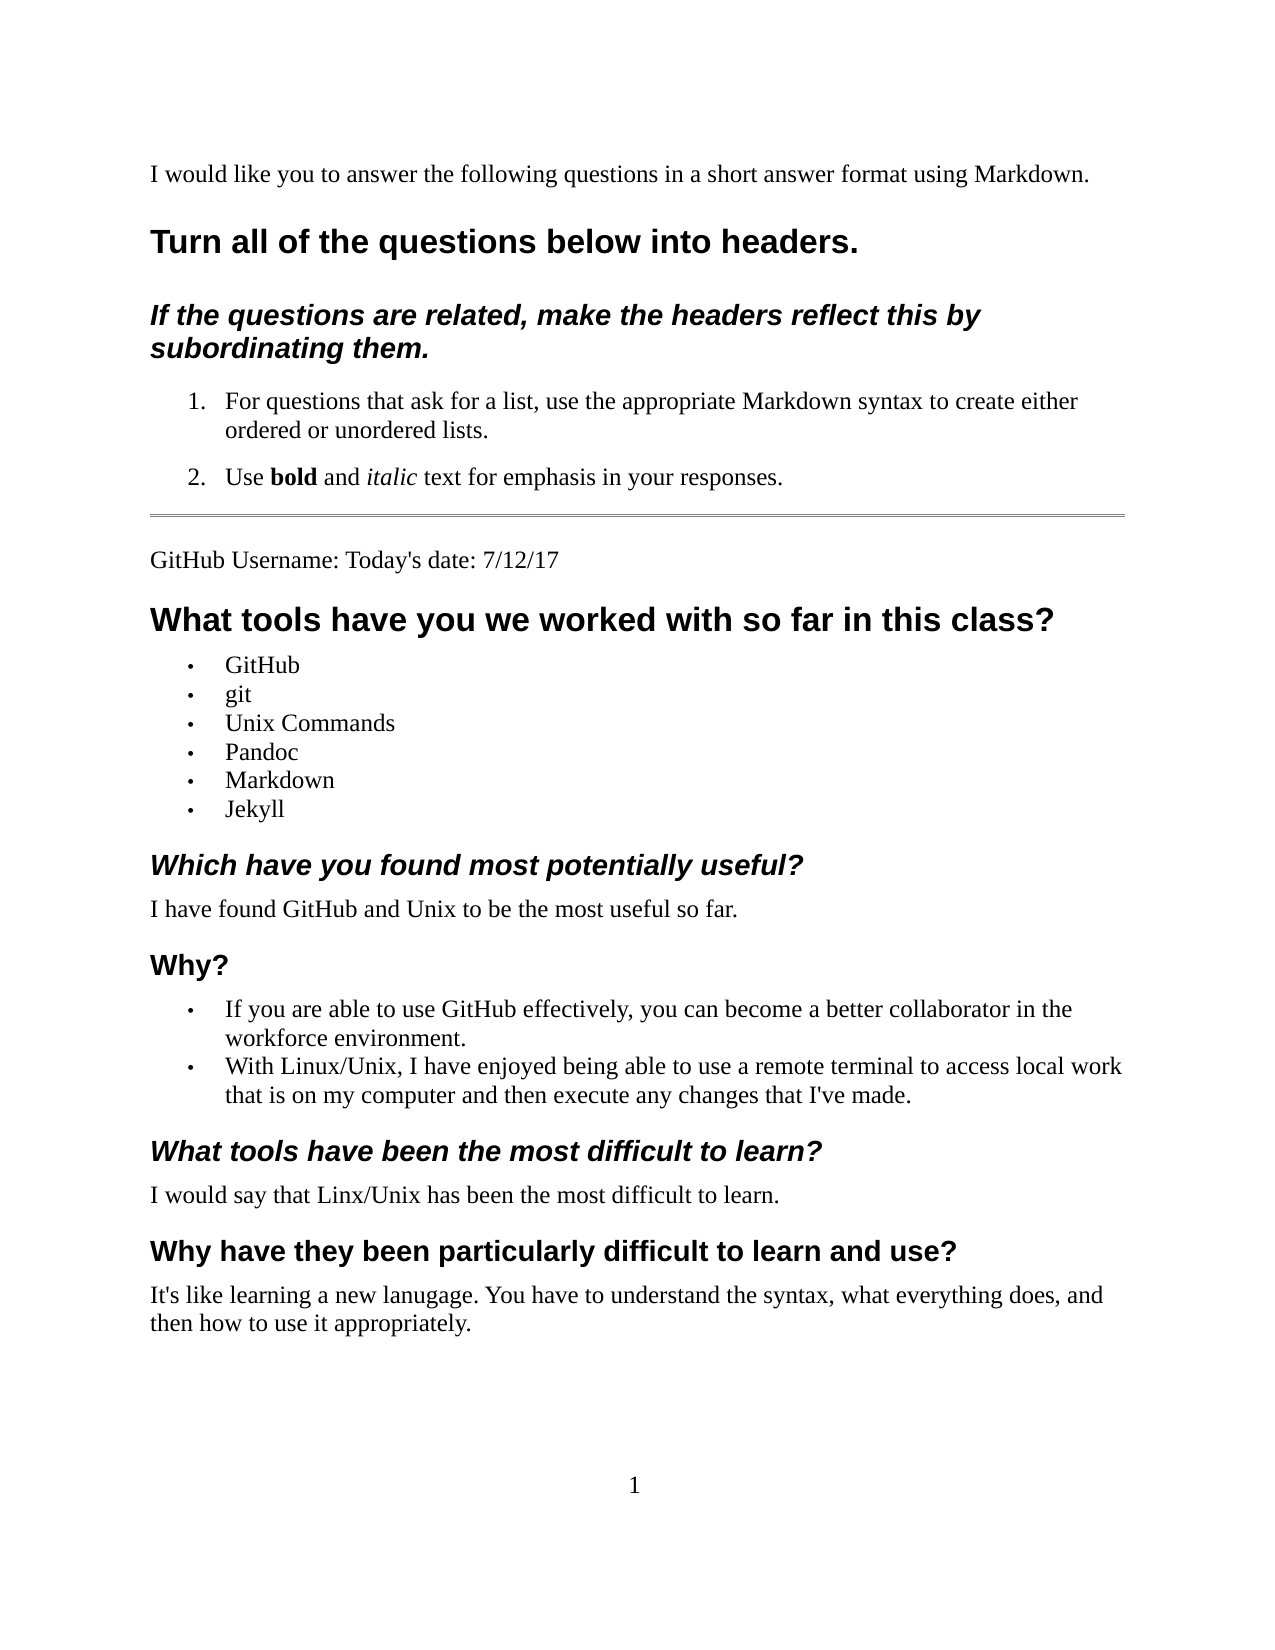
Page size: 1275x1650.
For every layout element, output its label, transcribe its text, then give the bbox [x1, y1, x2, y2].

subtitle Which have you found most potentially useful? [150, 848, 1125, 882]
list GitHub [187, 651, 1125, 679]
list Markdown [187, 766, 1125, 794]
subtitle Why? [150, 948, 1125, 981]
list Pandoc [187, 737, 1125, 766]
list Use bold and italic text for emphasis in your responses. [187, 462, 1125, 491]
list With Linux/Unix, I have enjoyed being able to use a remote terminal to access local work that is on my computer and then execute any changes that I've made. [187, 1051, 1125, 1109]
text I have found GitHub and Unix to be the most useful so far. [150, 894, 1125, 923]
subtitle Why have they been particularly difficult to learn and use? [150, 1234, 1125, 1267]
list git [187, 679, 1125, 708]
subtitle Turn all of the questions below into headers. [150, 222, 1125, 260]
subtitle What tools have been the most difficult to learn? [150, 1134, 1125, 1167]
text I would say that Linx/Unix has been the most difficult to learn. [150, 1180, 1125, 1209]
list If you are able to use GitHub effectively, you can become a better collaborator in the workforce environment. [187, 994, 1125, 1051]
list Jekyll [187, 794, 1125, 823]
subtitle What tools have you we worked with so far in this class? [150, 599, 1125, 638]
list Unix Commands [187, 708, 1125, 737]
text GitHub Username: Today's date: 7/12/17 [150, 546, 1125, 574]
text I would like you to answer the following questions in a short answer format using Markdown. [150, 159, 1125, 188]
text It's like learning a new lanugage. You have to understand the syntax, what everything does, and then how to use it appropriately. [150, 1280, 1125, 1337]
subtitle If the questions are related, make the headers reflect this by subordinating them. [150, 298, 1125, 365]
list For questions that ask for a list, use the appropriate Markdown syntax to create either ordered or unordered lists. [187, 386, 1125, 444]
